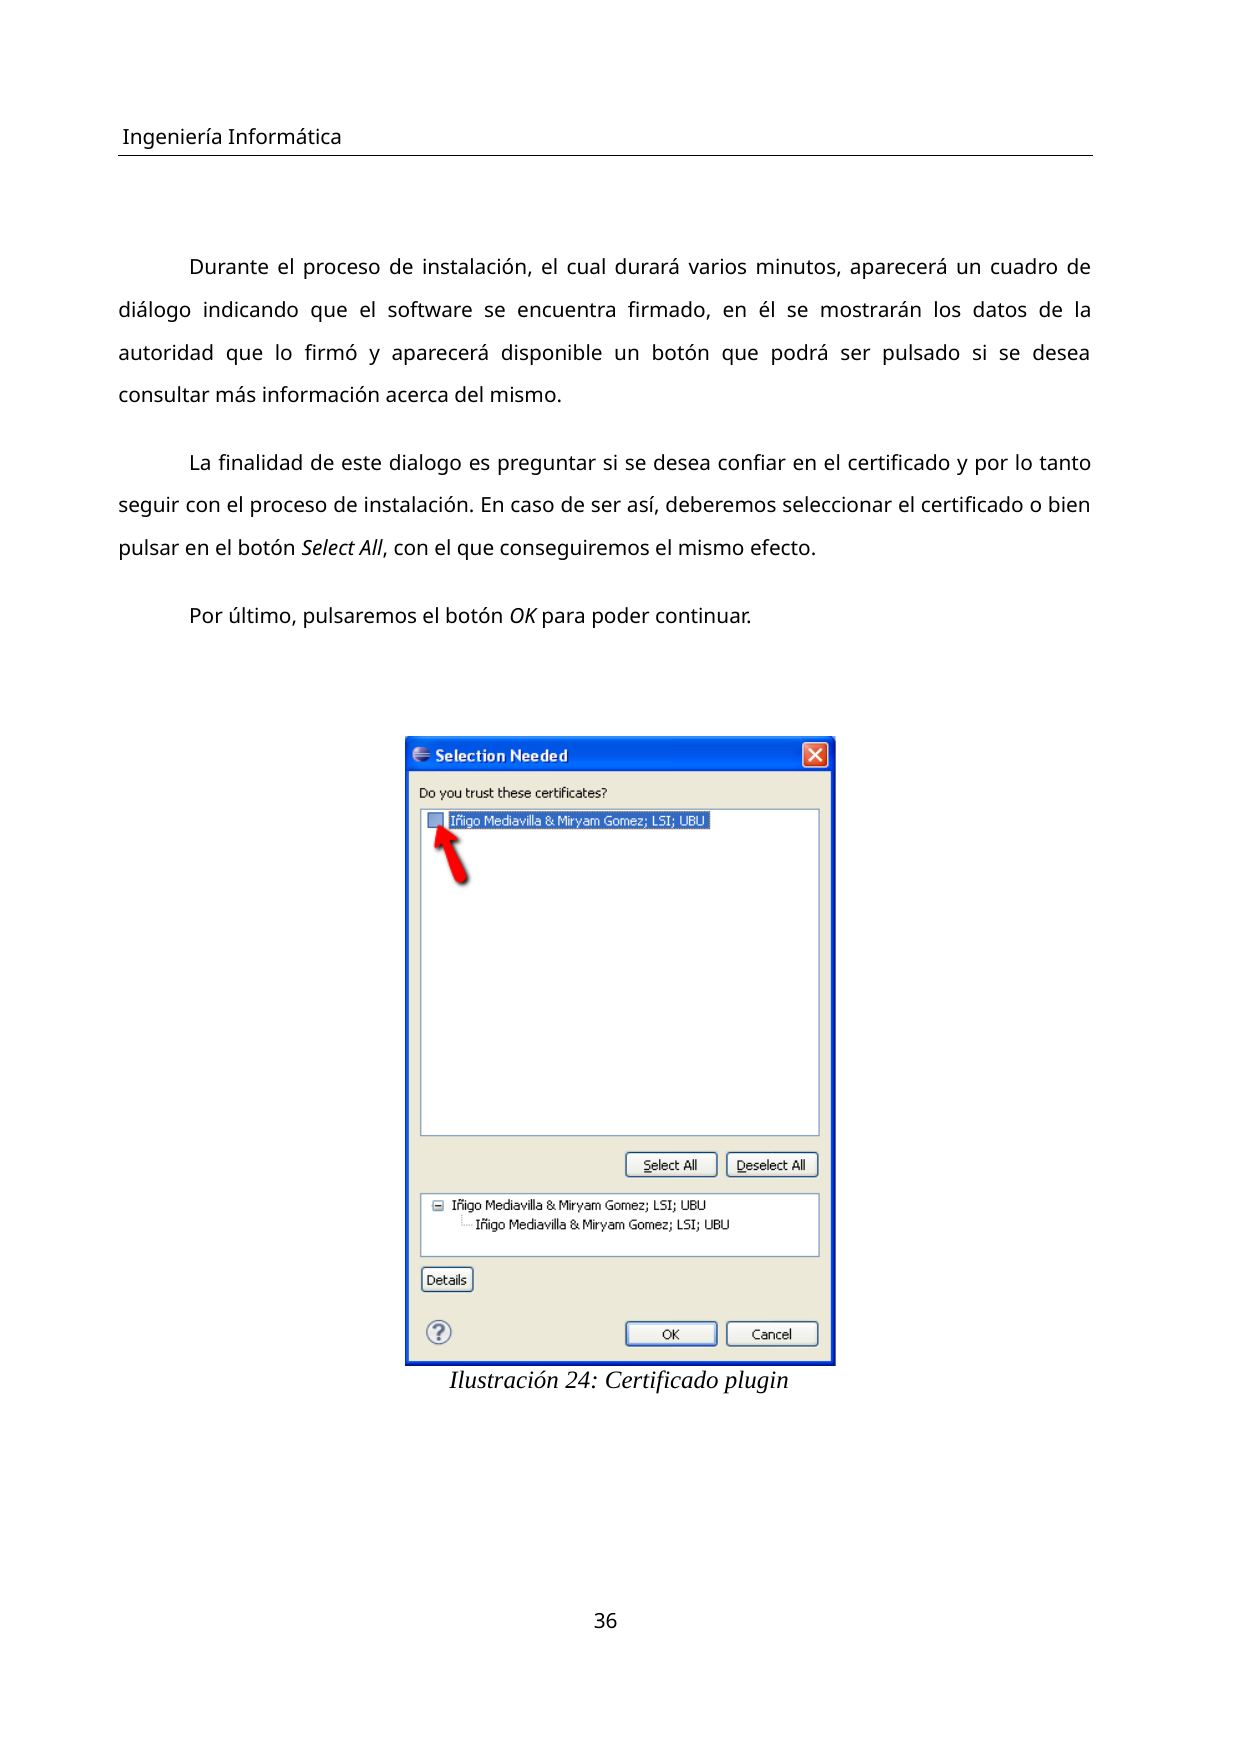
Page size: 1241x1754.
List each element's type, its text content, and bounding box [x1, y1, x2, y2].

text Por último, pulsaremos el botón OK para poder continuar. [118, 601, 1093, 629]
picture [405, 736, 836, 1366]
text Durante el proceso de instalación, el cual durará varios minutos, aparecerá un cuadro de diálogo indicando que el software se encuentra firmado, en él se mostrarán los datos de la autoridad que lo firmó y aparecerá disponible un botón que podrá ser pulsado si se desea consultar más información acerca del mismo. [118, 252, 1093, 409]
text Ilustración 24: Certificado plugin [405, 1366, 836, 1394]
text La finalidad de este dialogo es preguntar si se desea confiar en el certificado y por lo tanto seguir con el proceso de instalación. En caso de ser así, deberemos seleccionar el certificado o bien pulsar en el botón Select All, con el que conseguiremos el mismo efecto. [118, 448, 1093, 562]
